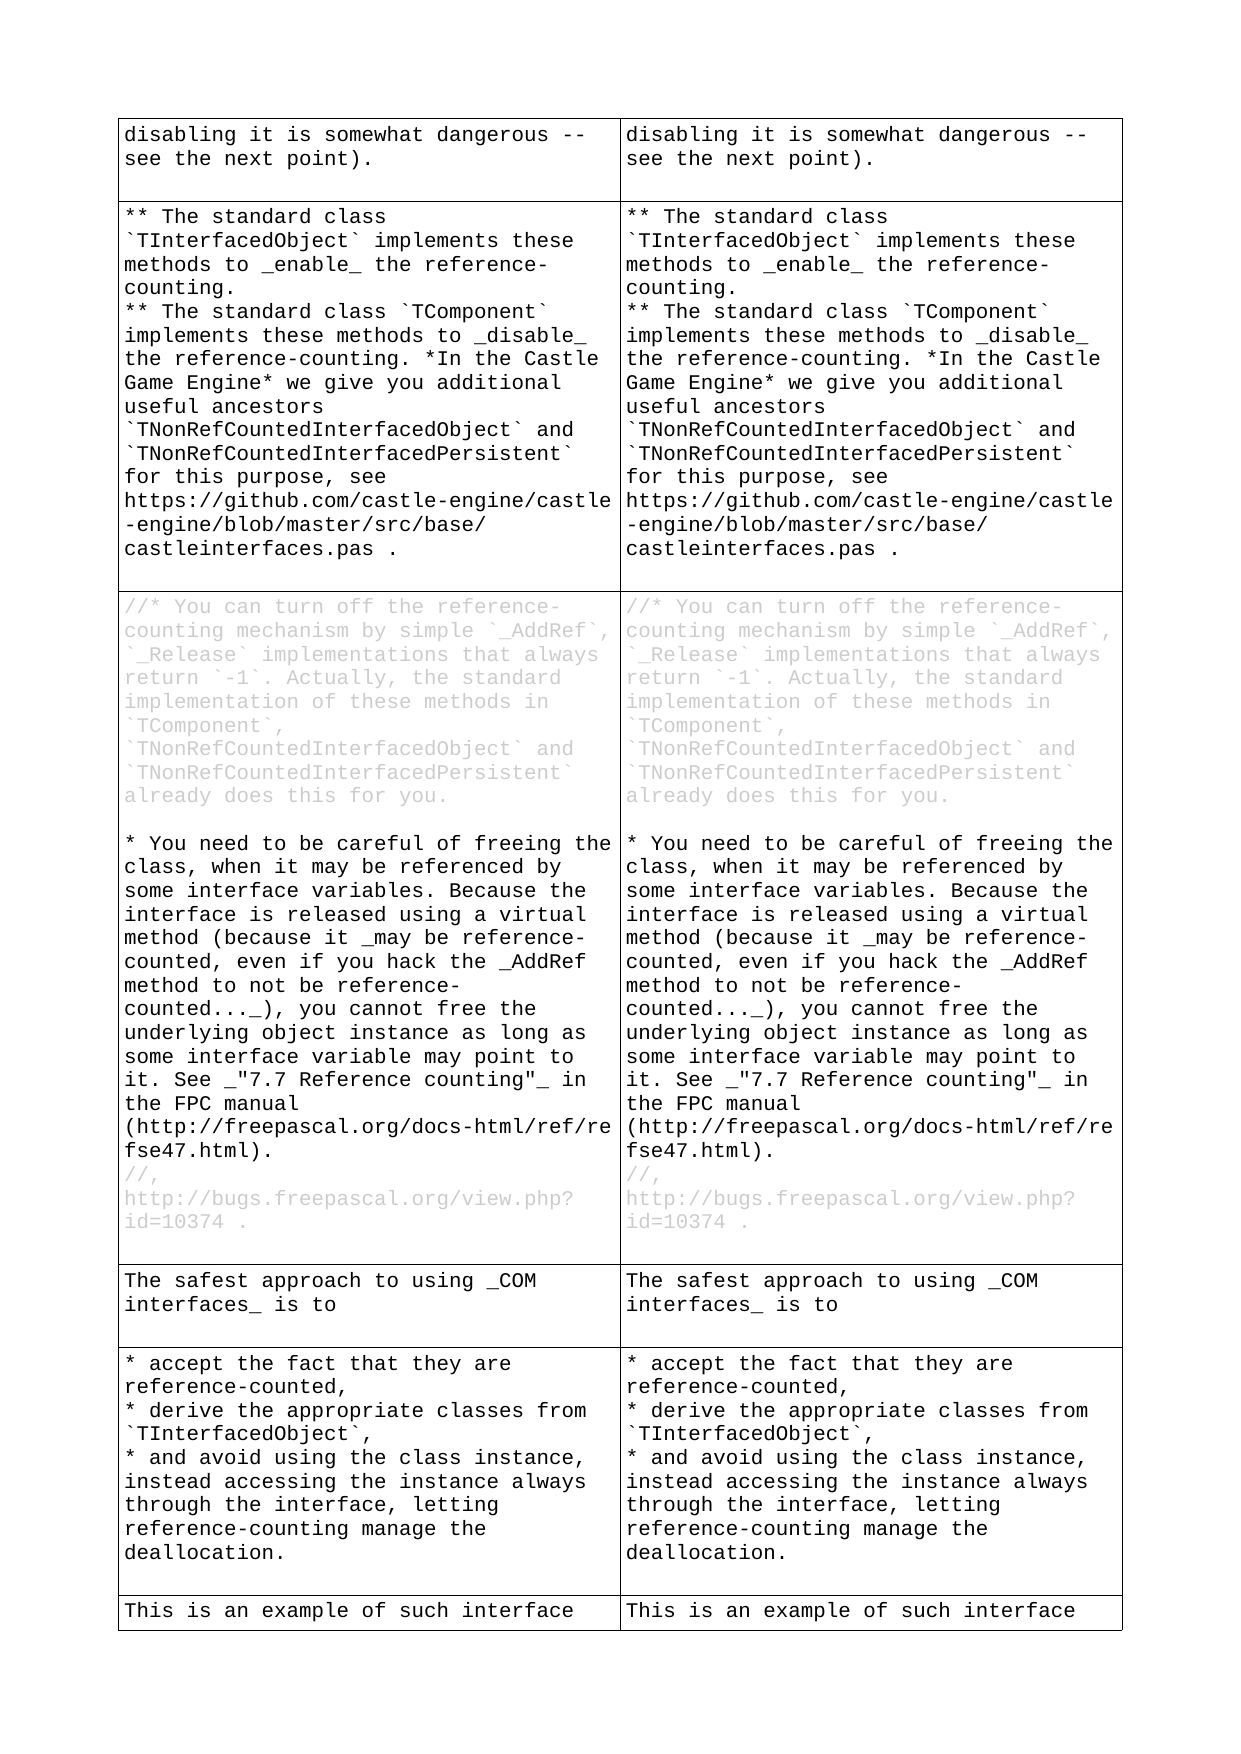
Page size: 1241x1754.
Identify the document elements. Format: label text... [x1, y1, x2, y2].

table_cell * accept the fact that they are reference-counted, * derive the appropriate classes from `TInterfacedObject`, * and avoid using the class instance, instead accessing the instance always through the interface, letting reference-counting manage the deallocation. [119, 1348, 620, 1595]
table_cell This is an example of such interface [119, 1596, 620, 1630]
table_cell disabling it is somewhat dangerous -- see the next point). [621, 119, 1122, 201]
table_cell disabling it is somewhat dangerous -- see the next point). [119, 119, 620, 201]
table_cell //* You can turn off the reference-counting mechanism by simple `_AddRef`, `_Release` implementations that always return `-1`. Actually, the standard implementation of these methods in `TComponent`, `TNonRefCountedInterfacedObject` and `TNonRefCountedInterfacedPersistent` already does this for you. * You need to be careful of freeing the class, when it may be referenced by some interface variables. Because the interface is released using a virtual method (because it _may be reference-counted, even if you hack the _AddRef method to not be reference-counted..._), you cannot free the underlying object instance as long as some interface variable may point to it. See _"7.7 Reference counting"_ in the FPC manual (http://freepascal.org/docs-html/ref/refse47.html). //, http://bugs.freepascal.org/view.php?id=10374 . [621, 592, 1122, 1264]
table_cell //* You can turn off the reference-counting mechanism by simple `_AddRef`, `_Release` implementations that always return `-1`. Actually, the standard implementation of these methods in `TComponent`, `TNonRefCountedInterfacedObject` and `TNonRefCountedInterfacedPersistent` already does this for you. * You need to be careful of freeing the class, when it may be referenced by some interface variables. Because the interface is released using a virtual method (because it _may be reference-counted, even if you hack the _AddRef method to not be reference-counted..._), you cannot free the underlying object instance as long as some interface variable may point to it. See _"7.7 Reference counting"_ in the FPC manual (http://freepascal.org/docs-html/ref/refse47.html). //, http://bugs.freepascal.org/view.php?id=10374 . [119, 592, 620, 1264]
table_cell ** The standard class `TInterfacedObject` implements these methods to _enable_ the reference-counting. ** The standard class `TComponent` implements these methods to _disable_ the reference-counting. *In the Castle Game Engine* we give you additional useful ancestors `TNonRefCountedInterfacedObject` and `TNonRefCountedInterfacedPersistent` for this purpose, see https://github.com/castle-engine/castle-engine/blob/master/src/base/castleinterfaces.pas . [119, 202, 620, 591]
table_cell The safest approach to using _COM interfaces_ is to [119, 1265, 620, 1347]
table_cell This is an example of such interface [621, 1596, 1122, 1630]
table_cell ** The standard class `TInterfacedObject` implements these methods to _enable_ the reference-counting. ** The standard class `TComponent` implements these methods to _disable_ the reference-counting. *In the Castle Game Engine* we give you additional useful ancestors `TNonRefCountedInterfacedObject` and `TNonRefCountedInterfacedPersistent` for this purpose, see https://github.com/castle-engine/castle-engine/blob/master/src/base/castleinterfaces.pas . [621, 202, 1122, 591]
table_cell * accept the fact that they are reference-counted, * derive the appropriate classes from `TInterfacedObject`, * and avoid using the class instance, instead accessing the instance always through the interface, letting reference-counting manage the deallocation. [621, 1348, 1122, 1595]
table_cell The safest approach to using _COM interfaces_ is to [621, 1265, 1122, 1347]
